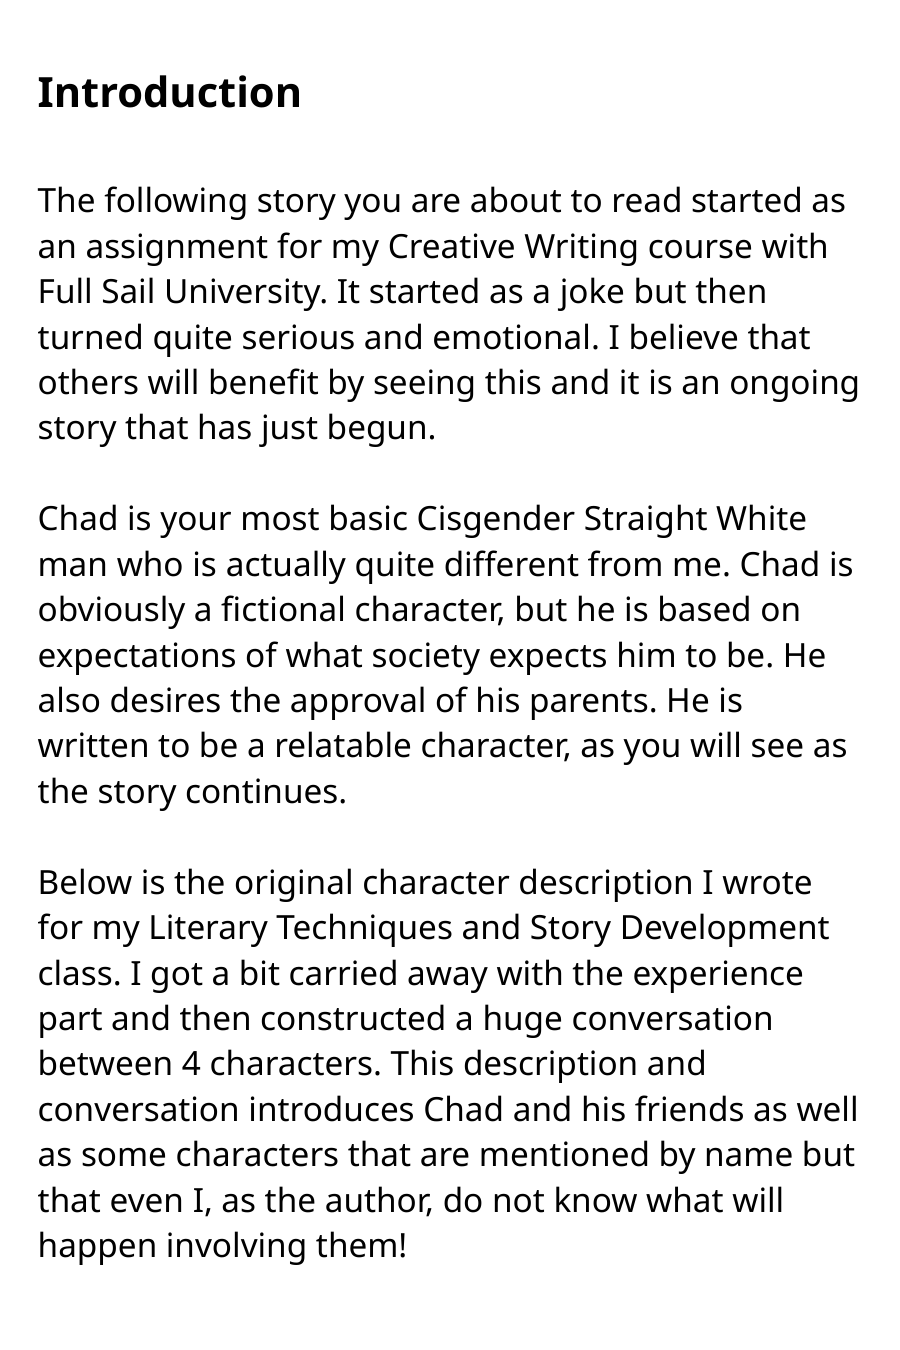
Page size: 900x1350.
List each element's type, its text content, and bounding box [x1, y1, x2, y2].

text The following story you are about to read started as an assignment for my Creative Writing course with Full Sail University. It started as a joke but then turned quite serious and emotional. I believe that others will benefit by seeing this and it is an ongoing story that has just begun. [37, 177, 862, 450]
text Chad is your most basic Cisgender Straight White man who is actually quite different from me. Chad is obviously a fictional character, but he is based on expectations of what society expects him to be. He also desires the approval of his parents. He is written to be a relatable character, as you will see as the story continues. [37, 495, 862, 813]
subtitle Introduction [37, 62, 862, 119]
text Below is the original character description I wrote for my Literary Techniques and Story Development class. I got a bit carried away with the experience part and then constructed a huge conversation between 4 characters. This description and conversation introduces Chad and his friends as well as some characters that are mentioned by name but that even I, as the author, do not know what will happen involving them! [37, 858, 862, 1267]
